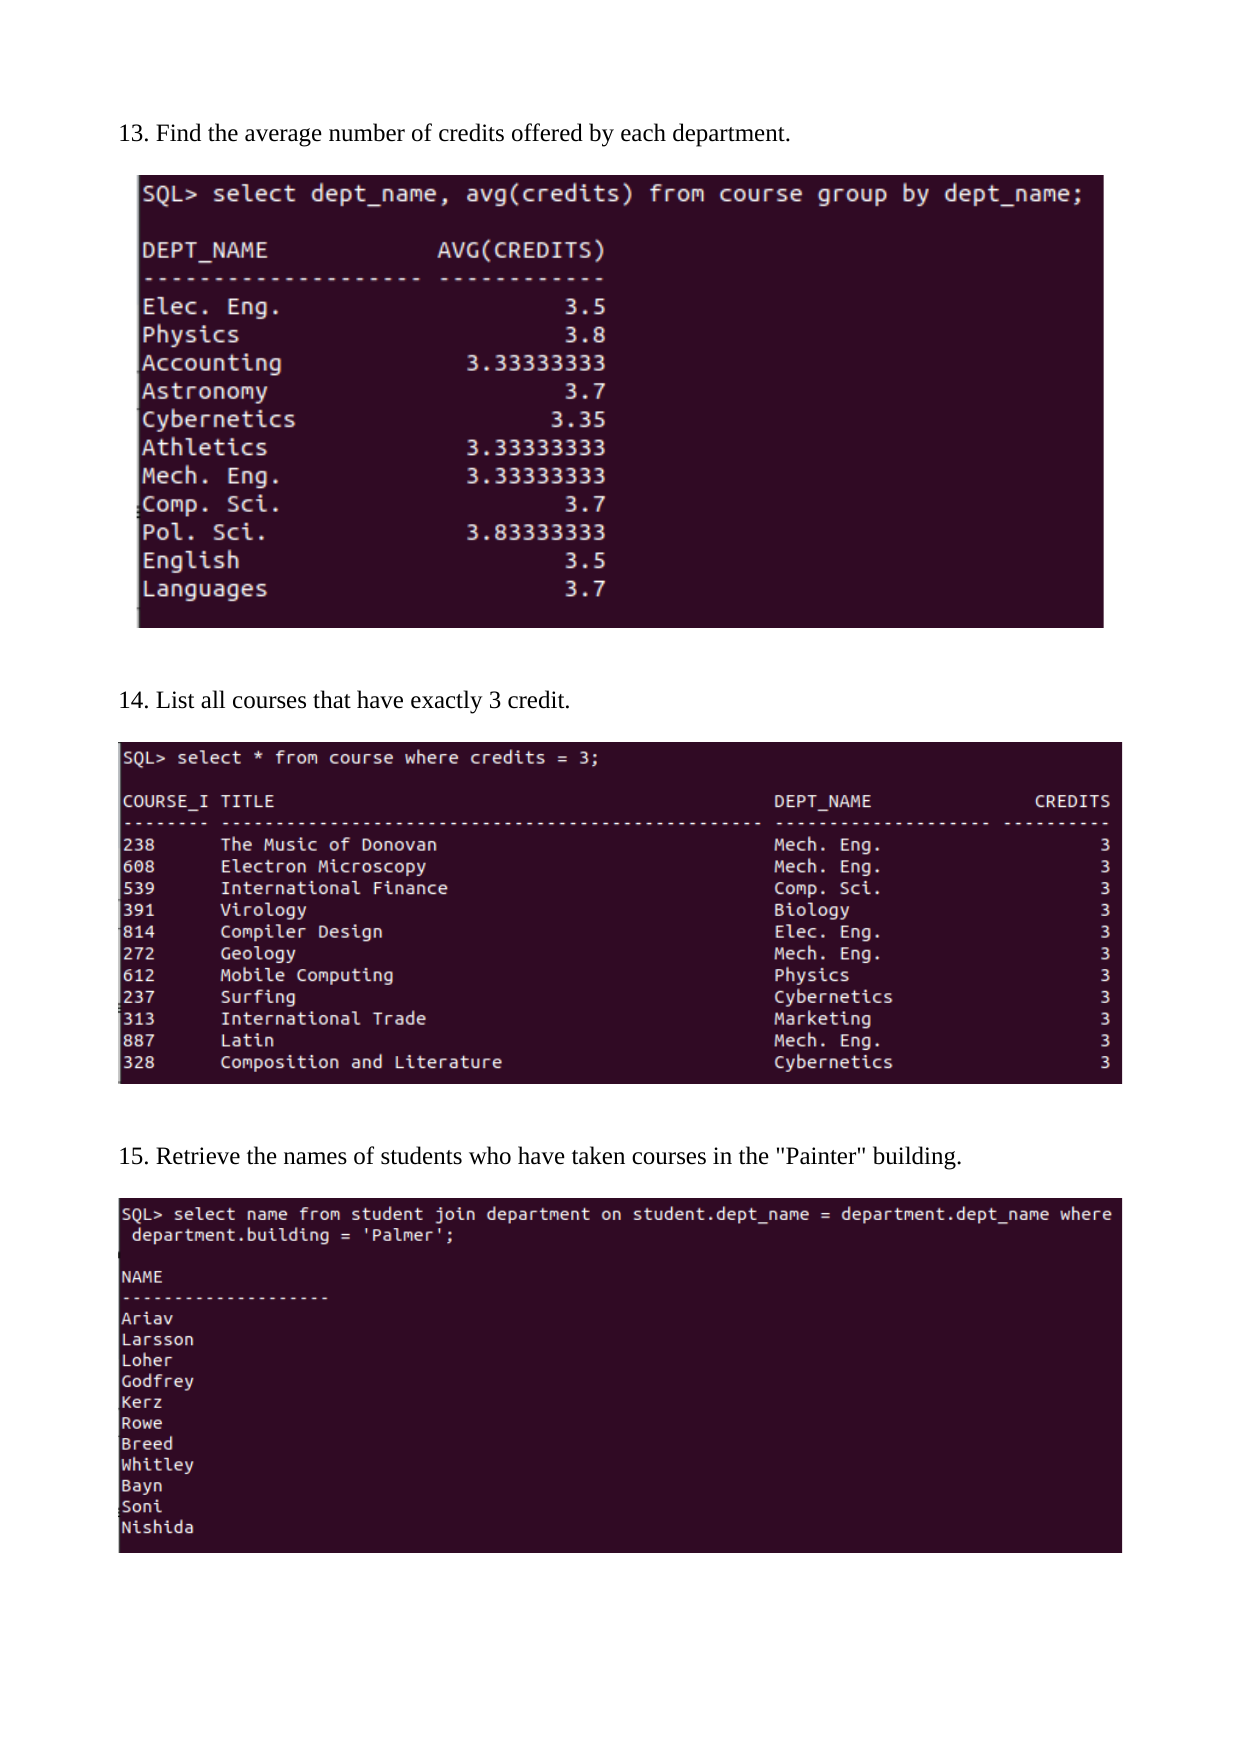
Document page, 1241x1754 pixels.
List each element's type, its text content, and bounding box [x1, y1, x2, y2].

picture [118, 1198, 1123, 1553]
picture [118, 742, 1123, 1084]
text 15. Retrieve the names of students who have taken courses in the "Painter" building. [118, 1141, 1122, 1169]
text 14. List all courses that have exactly 3 credit. [118, 685, 1122, 713]
text 13. Find the average number of credits offered by each department. [118, 118, 1122, 147]
picture [136, 175, 1104, 628]
